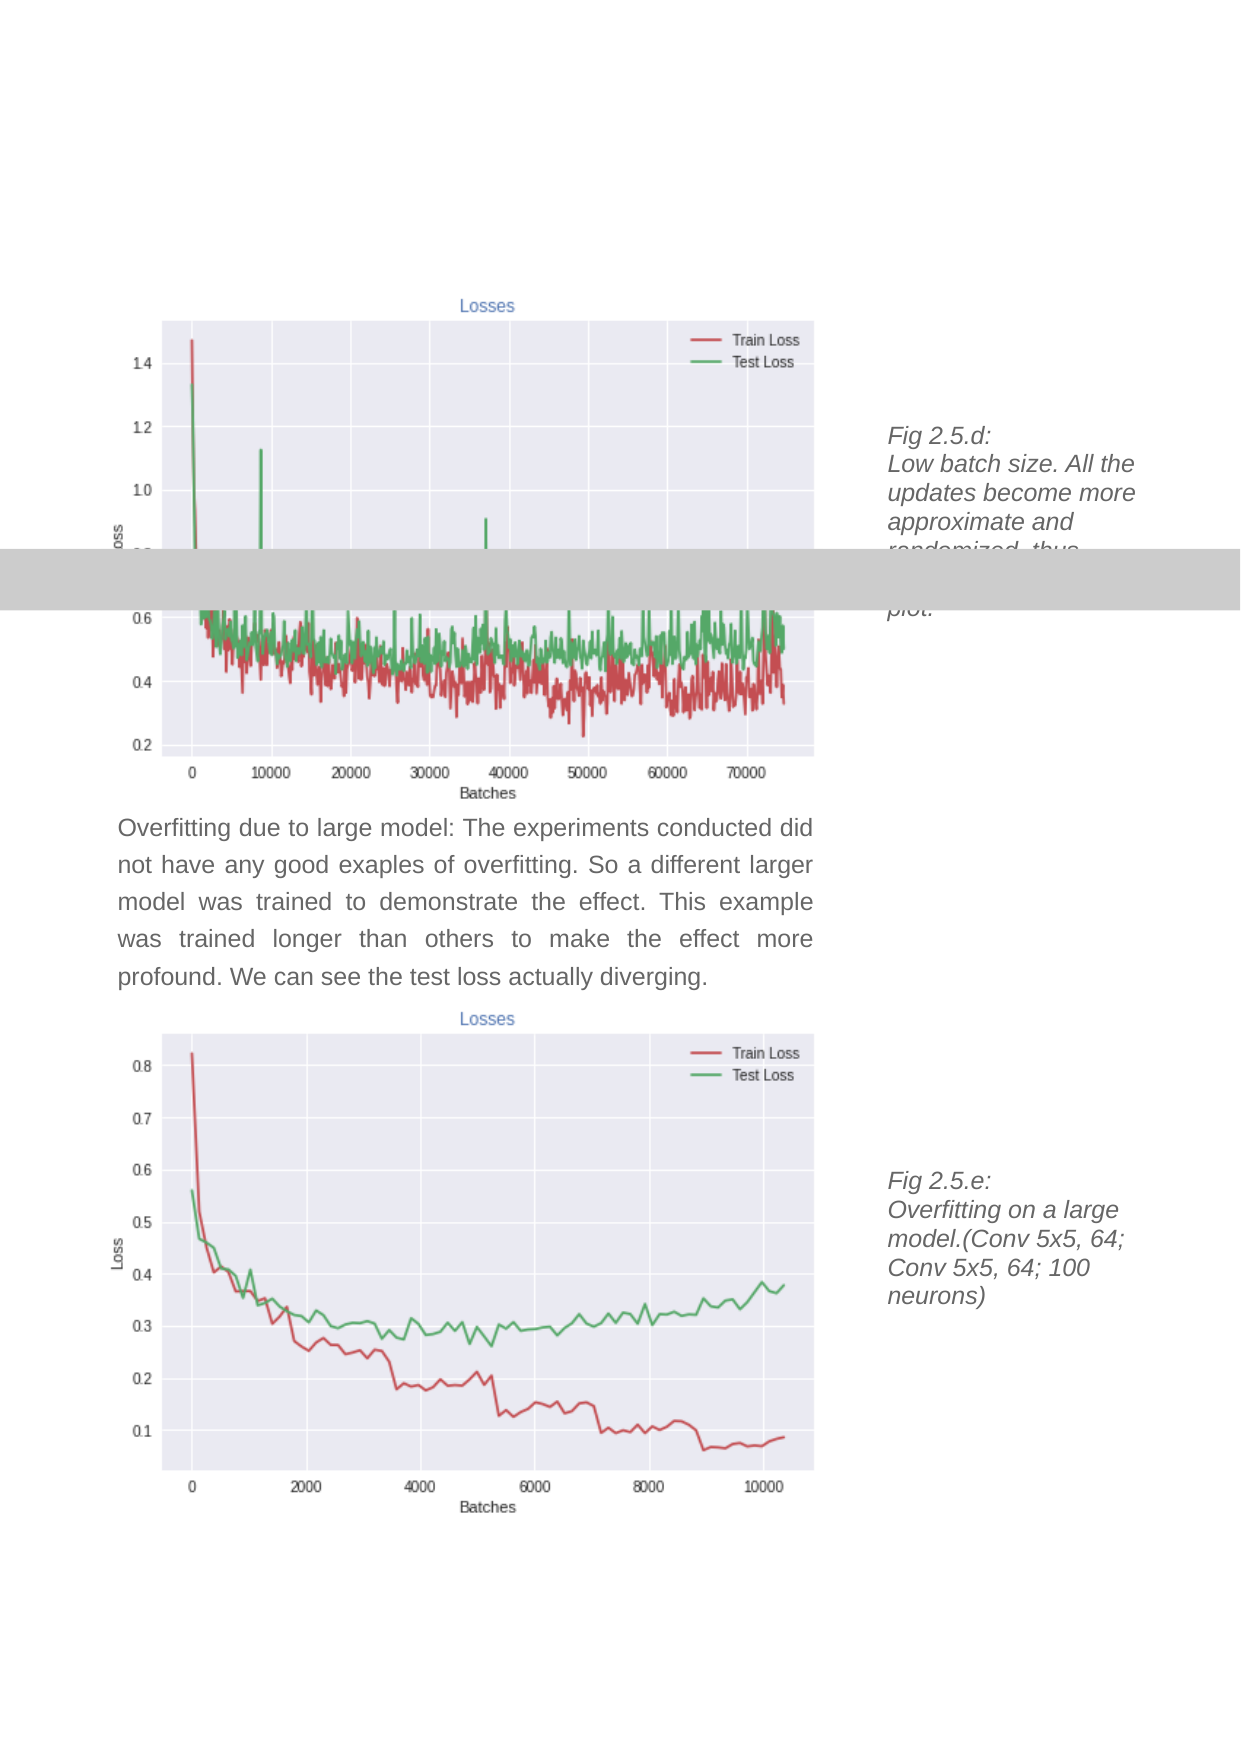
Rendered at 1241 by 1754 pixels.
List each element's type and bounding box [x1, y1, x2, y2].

picture [101, 1002, 823, 1526]
picture [101, 289, 823, 548]
picture [101, 611, 823, 812]
